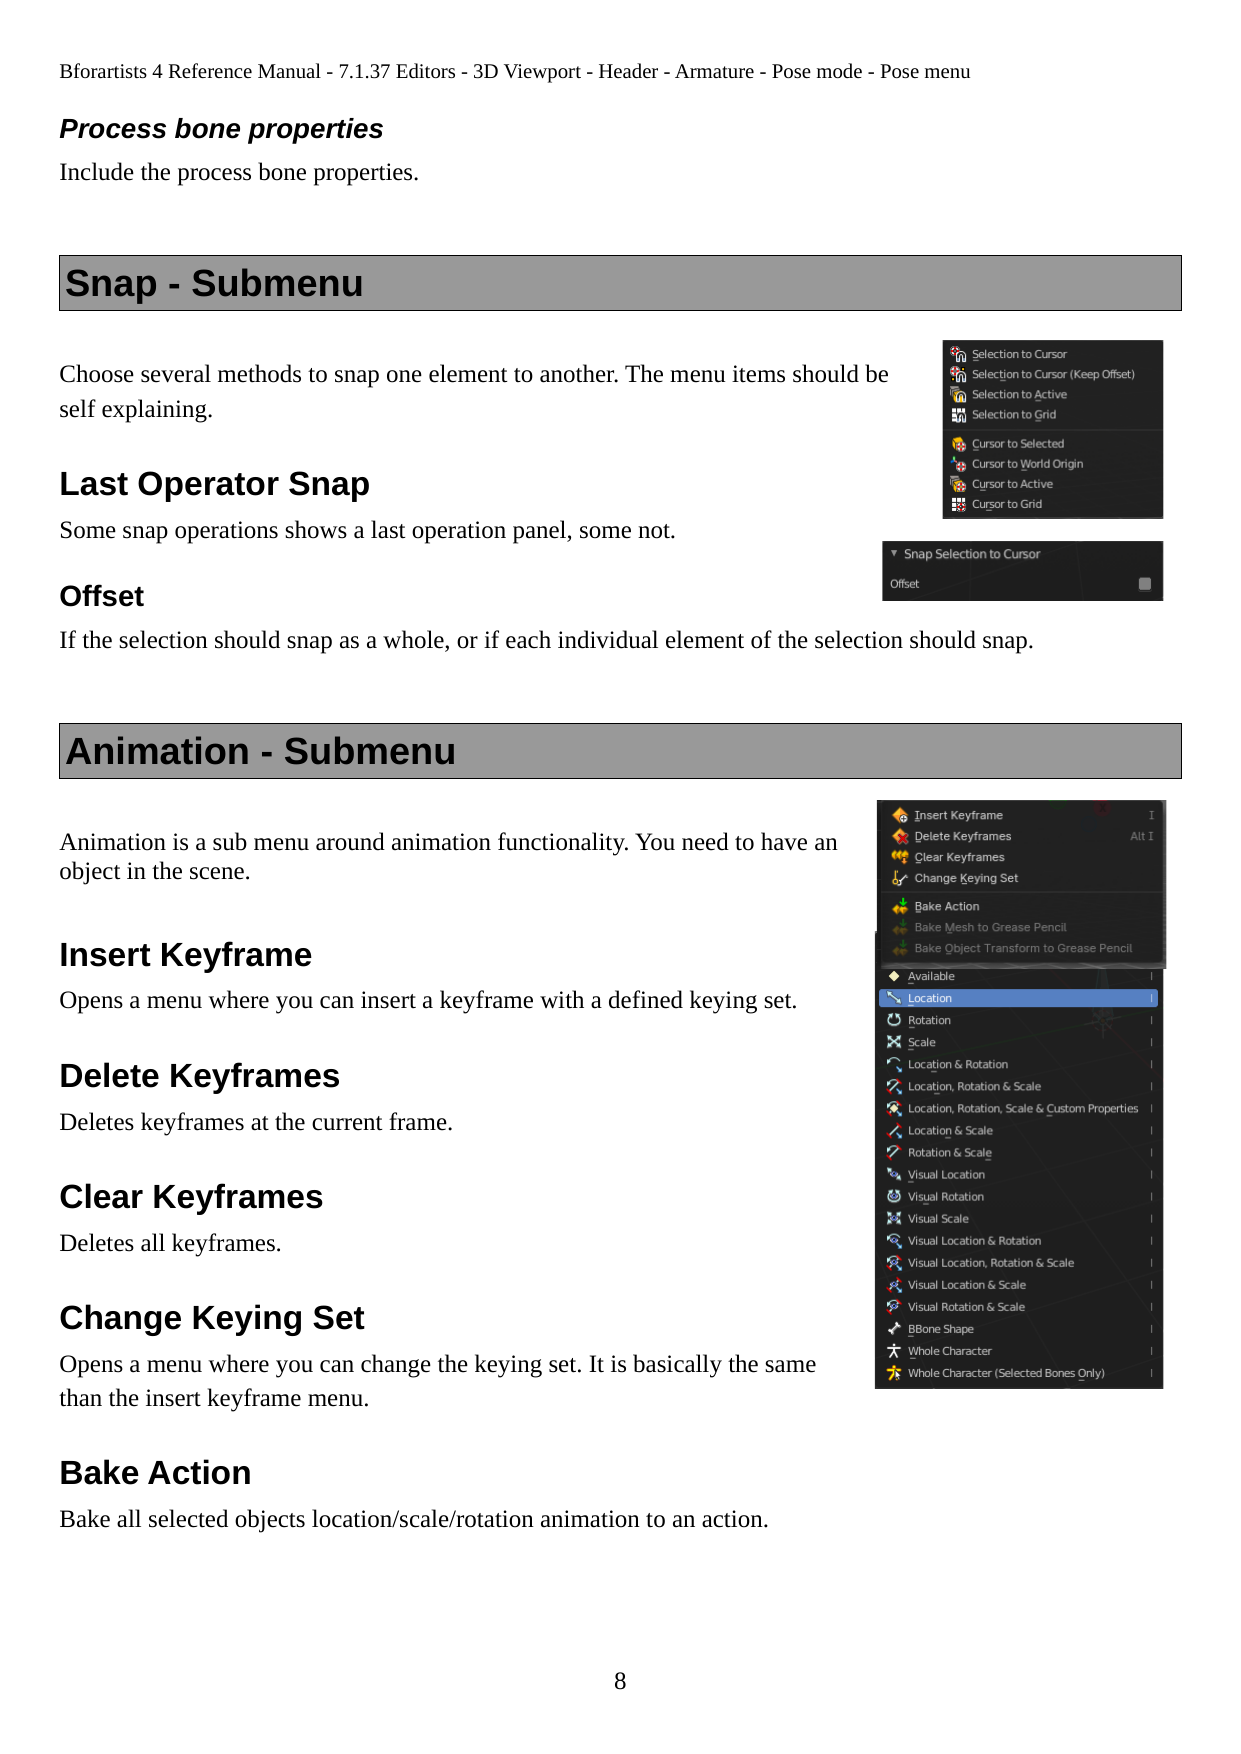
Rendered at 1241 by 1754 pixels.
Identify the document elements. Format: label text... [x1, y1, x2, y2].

table_header Animation - Submenu [60, 724, 1181, 778]
subtitle [1164, 464, 1181, 502]
subtitle Process bone properties [59, 113, 1181, 144]
text Opens a menu where you can insert a keyframe with a defined keying set. [59, 986, 874, 1014]
picture [874, 800, 1167, 1389]
text [1164, 1228, 1181, 1256]
text If the selection should snap as a whole, or if each individual element of the selection should snap. [59, 625, 1181, 654]
subtitle Insert Keyframe [59, 934, 874, 973]
text Include the process bone properties. [59, 157, 1181, 186]
subtitle [1164, 934, 1181, 973]
text Some snap operations shows a last operation panel, some not. [59, 515, 1181, 544]
text Animation is a sub menu around animation functionality. You need to have an object in the scene. [59, 827, 876, 885]
text Bake all selected objects location/scale/rotation animation to an action. [59, 1504, 1181, 1533]
table_header Snap - Submenu [60, 256, 1181, 310]
subtitle [1164, 1298, 1181, 1336]
subtitle Bake Action [59, 1453, 1181, 1492]
subtitle [1164, 1056, 1181, 1094]
text Choose several methods to snap one element to another. The menu items should be self explaining. [59, 359, 942, 423]
subtitle [1164, 1177, 1181, 1215]
text Deletes all keyframes. [59, 1228, 874, 1256]
subtitle Offset [59, 579, 1181, 612]
subtitle Clear Keyframes [59, 1177, 874, 1215]
picture [942, 340, 1164, 519]
text Deletes keyframes at the current frame. [59, 1107, 874, 1135]
subtitle Last Operator Snap [59, 464, 942, 502]
subtitle Delete Keyframes [59, 1056, 874, 1094]
text Opens a menu where you can change the keying set. It is basically the same than the insert keyframe menu. [59, 1349, 1181, 1412]
subtitle Change Keying Set [59, 1298, 874, 1336]
picture [882, 541, 1164, 601]
